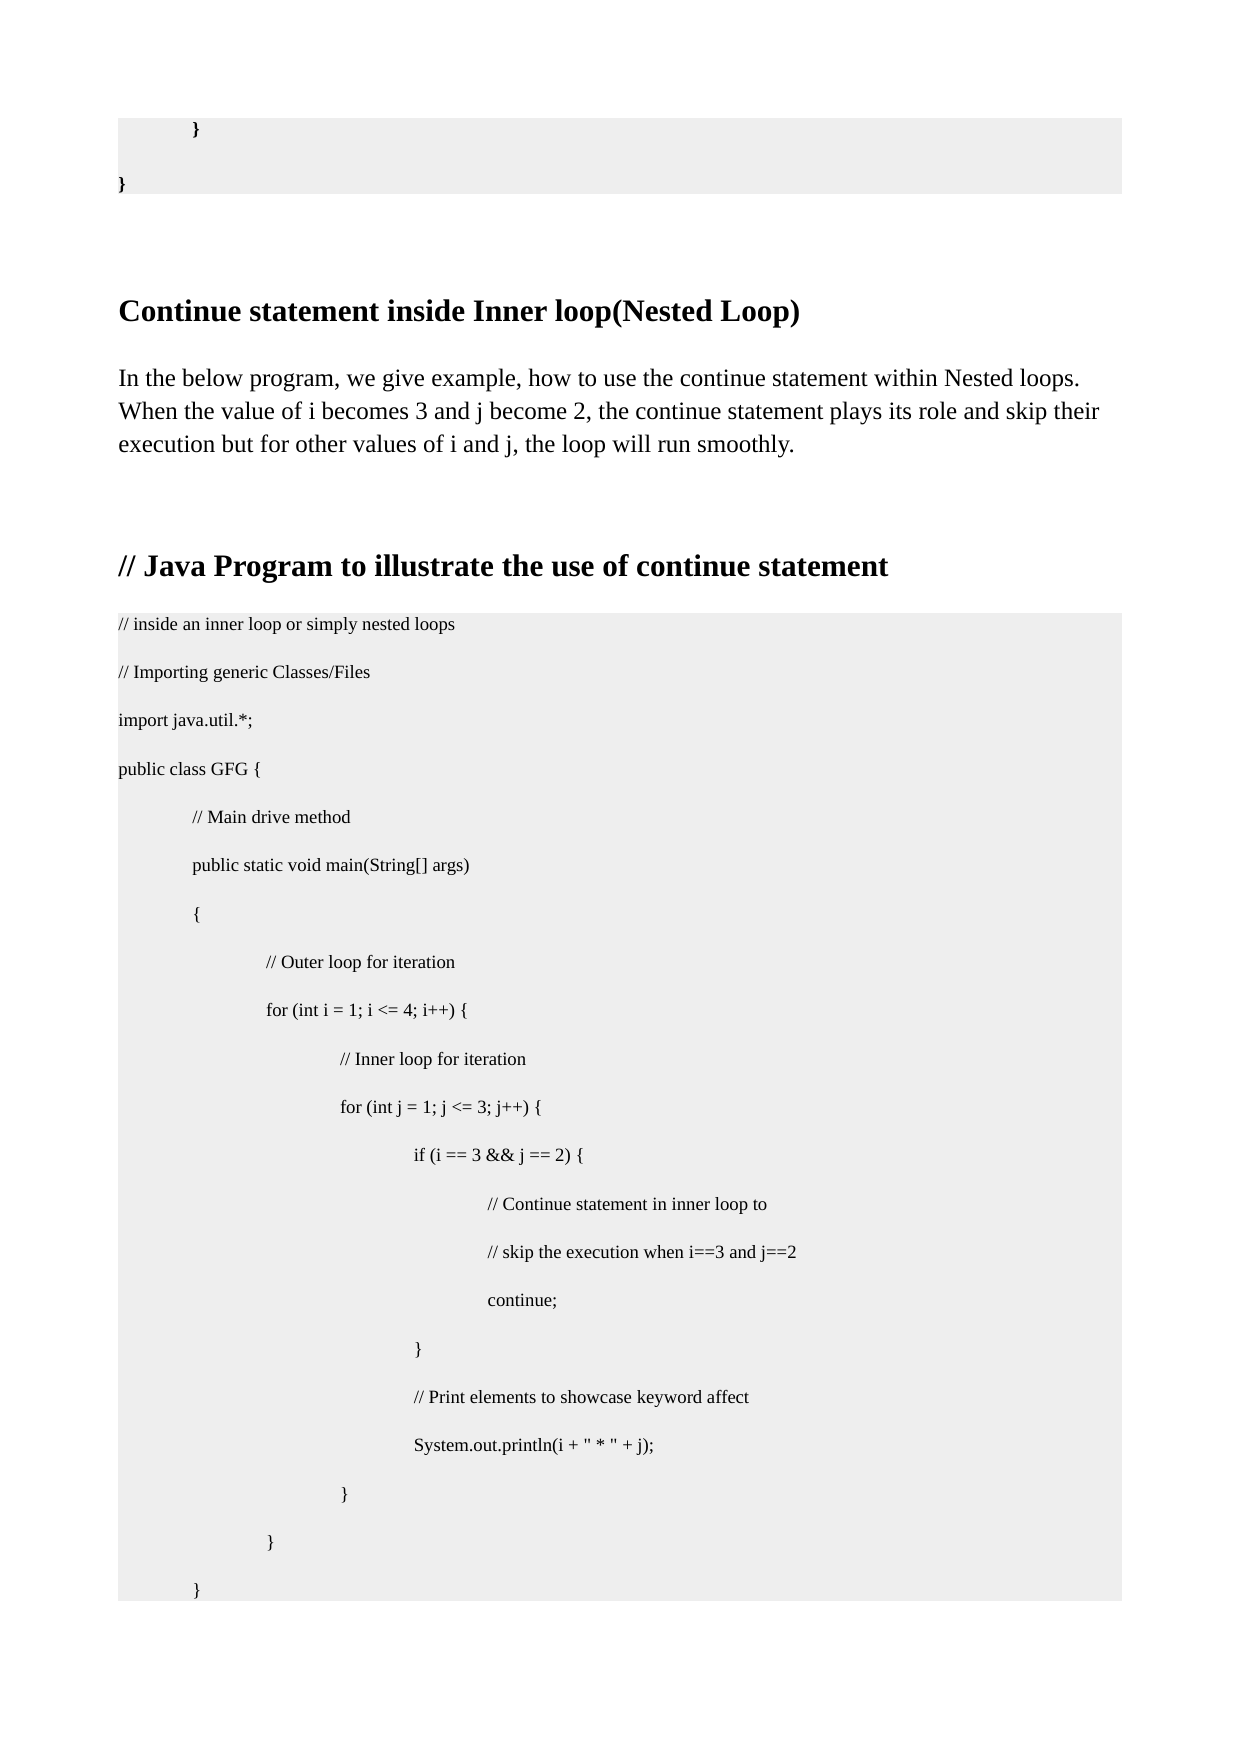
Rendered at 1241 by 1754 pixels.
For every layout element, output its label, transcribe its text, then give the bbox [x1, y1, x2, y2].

text } [118, 1531, 1122, 1552]
text } [118, 1338, 1122, 1359]
text continue; [118, 1289, 1122, 1311]
text System.out.println(i + " * " + j); [118, 1434, 1122, 1456]
text // Print elements to showcase keyword affect [118, 1386, 1122, 1407]
text Continue statement inside Inner loop(Nested Loop) [118, 292, 1122, 328]
text import java.util.*; [118, 709, 1122, 731]
text public class GFG { [118, 758, 1122, 779]
text // Continue statement in inner loop to [118, 1193, 1122, 1214]
text // inside an inner loop or simply nested loops [118, 613, 1122, 634]
text } [118, 1483, 1122, 1504]
text for (int i = 1; i <= 4; i++) { [118, 999, 1122, 1021]
text // skip the execution when i==3 and j==2 [118, 1241, 1122, 1262]
text } [118, 1579, 1122, 1601]
text if (i == 3 && j == 2) { [118, 1144, 1122, 1166]
text } [118, 172, 1122, 194]
text for (int j = 1; j <= 3; j++) { [118, 1096, 1122, 1117]
text } [118, 118, 1122, 140]
text In the below program, we give example, how to use the continue statement within Nested loops. When the value of i becomes 3 and j become 2, the continue statement plays its role and skip their execution but for other values of i and j, the loop will run smoothly. [118, 363, 1122, 458]
text // Inner loop for iteration [118, 1048, 1122, 1069]
text { [118, 903, 1122, 924]
text // Importing generic Classes/Files [118, 661, 1122, 682]
text // Outer loop for iteration [118, 951, 1122, 972]
subtitle // Java Program to illustrate the use of continue statement [118, 547, 1122, 583]
text // Main drive method [118, 806, 1122, 827]
text public static void main(String[] args) [118, 854, 1122, 876]
